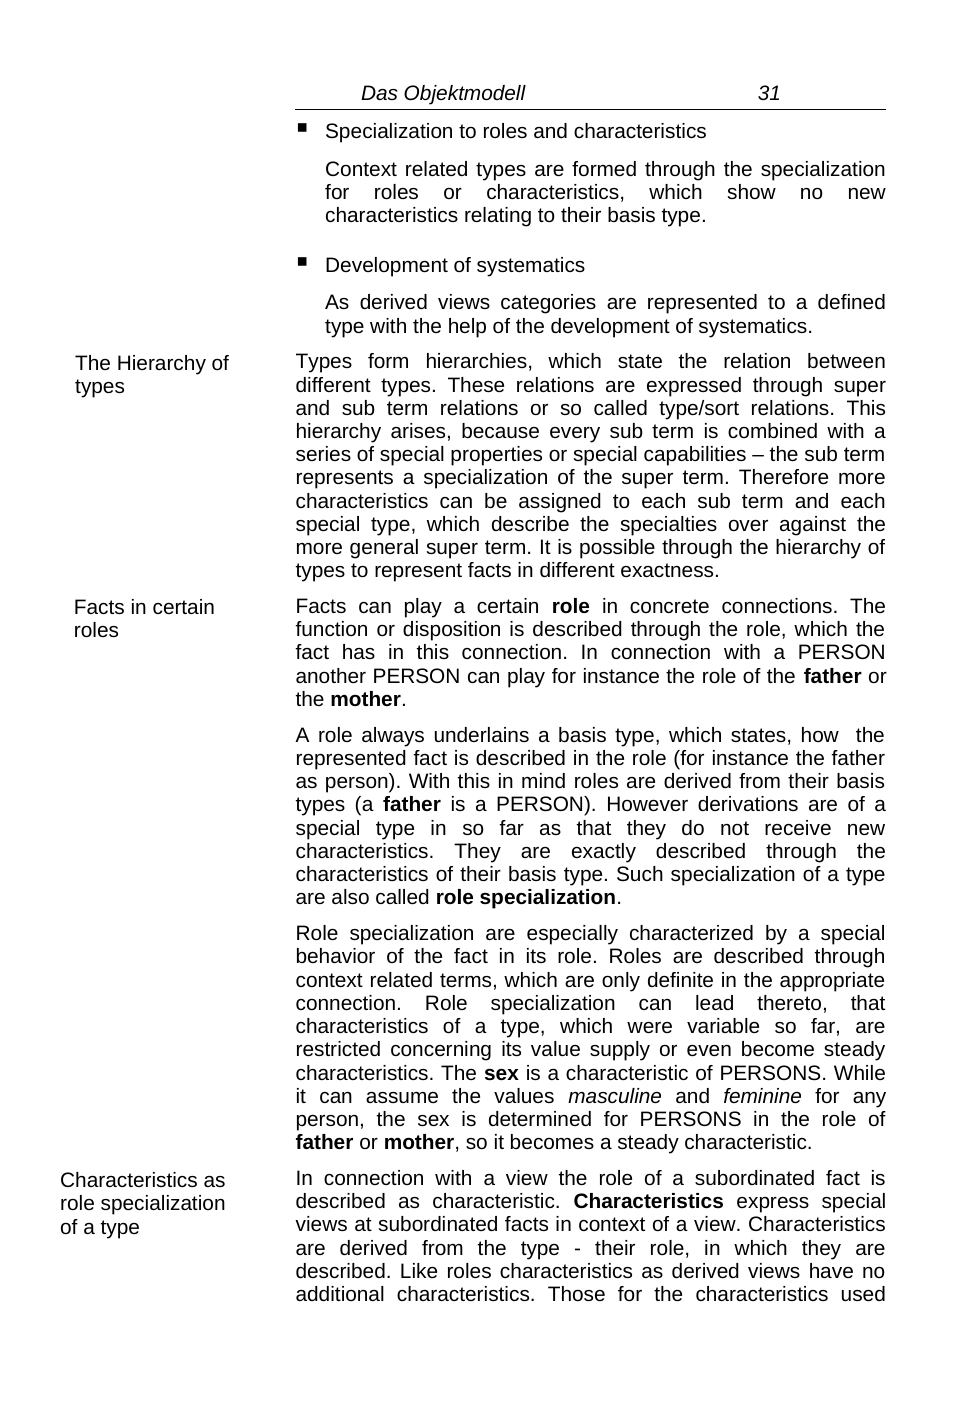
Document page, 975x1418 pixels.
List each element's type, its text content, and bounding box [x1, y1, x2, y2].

text A role always underlains a basis type, which states, how the represented fact is described in the role (for instance the father as person). With this in mind roles are derived from their basis types (a father is a PERSON). However derivations are of a special type in so far as that they do not receive new characteristics. They are exactly described through the characteristics of their basis type. Such specialization of a type are also called role specialization. [295, 723, 886, 909]
text Facts can play a certain role in concrete connections. The function or disposition is described through the role, which the fact has in this connection. In connection with a PERSON another PERSON can play for instance the role of the father or the mother. [295, 595, 886, 711]
text Context related types are formed through the specialization for roles or characteristics, which show no new characteristics relating to their basis type. [325, 157, 886, 227]
list Development of systematics [295, 252, 886, 278]
text As derived views categories are represented to a defined type with the help of the development of systematics. [325, 291, 886, 337]
text The Hierarchy of types [75, 351, 261, 398]
text In connection with a view the role of a subordinated fact is described as characteristic. Characteristics express special views at subordinated facts in context of a view. Characteristics are derived from the type - their role, in which they are described. Like roles characteristics as derived views have no additional characteristics. Those for the characteristics used [295, 1166, 886, 1306]
text Types form hierarchies, which state the relation between different types. These relations are expressed through super and sub term relations or so called type/sort relations. This hierarchy arises, because every sub term is combined with a series of special properties or special capabilities – the sub term represents a specialization of the super term. Therefore more characteristics can be assigned to each sub term and each special type, which describe the specialties over against the more general super term. It is possible through the hierarchy of types to represent facts in different exactness. [295, 350, 886, 582]
text Role specialization are especially characterized by a special behavior of the fact in its role. Roles are described through context related terms, which are only definite in the appropriate connection. Role specialization can lead thereto, that characteristics of a type, which were variable so far, are restricted concerning its value supply or even become steady characteristics. The sex is a characteristic of PERSONS. While it can assume the values masculine and feminine for any person, the sex is determined for PERSONS in the role of father or mother, so it becomes a steady characteristic. [295, 922, 886, 1154]
text Facts in certain roles [74, 596, 255, 642]
text Characteristics as role specialization of a type [60, 1169, 241, 1238]
list Specialization to roles and characteristics [295, 118, 886, 145]
